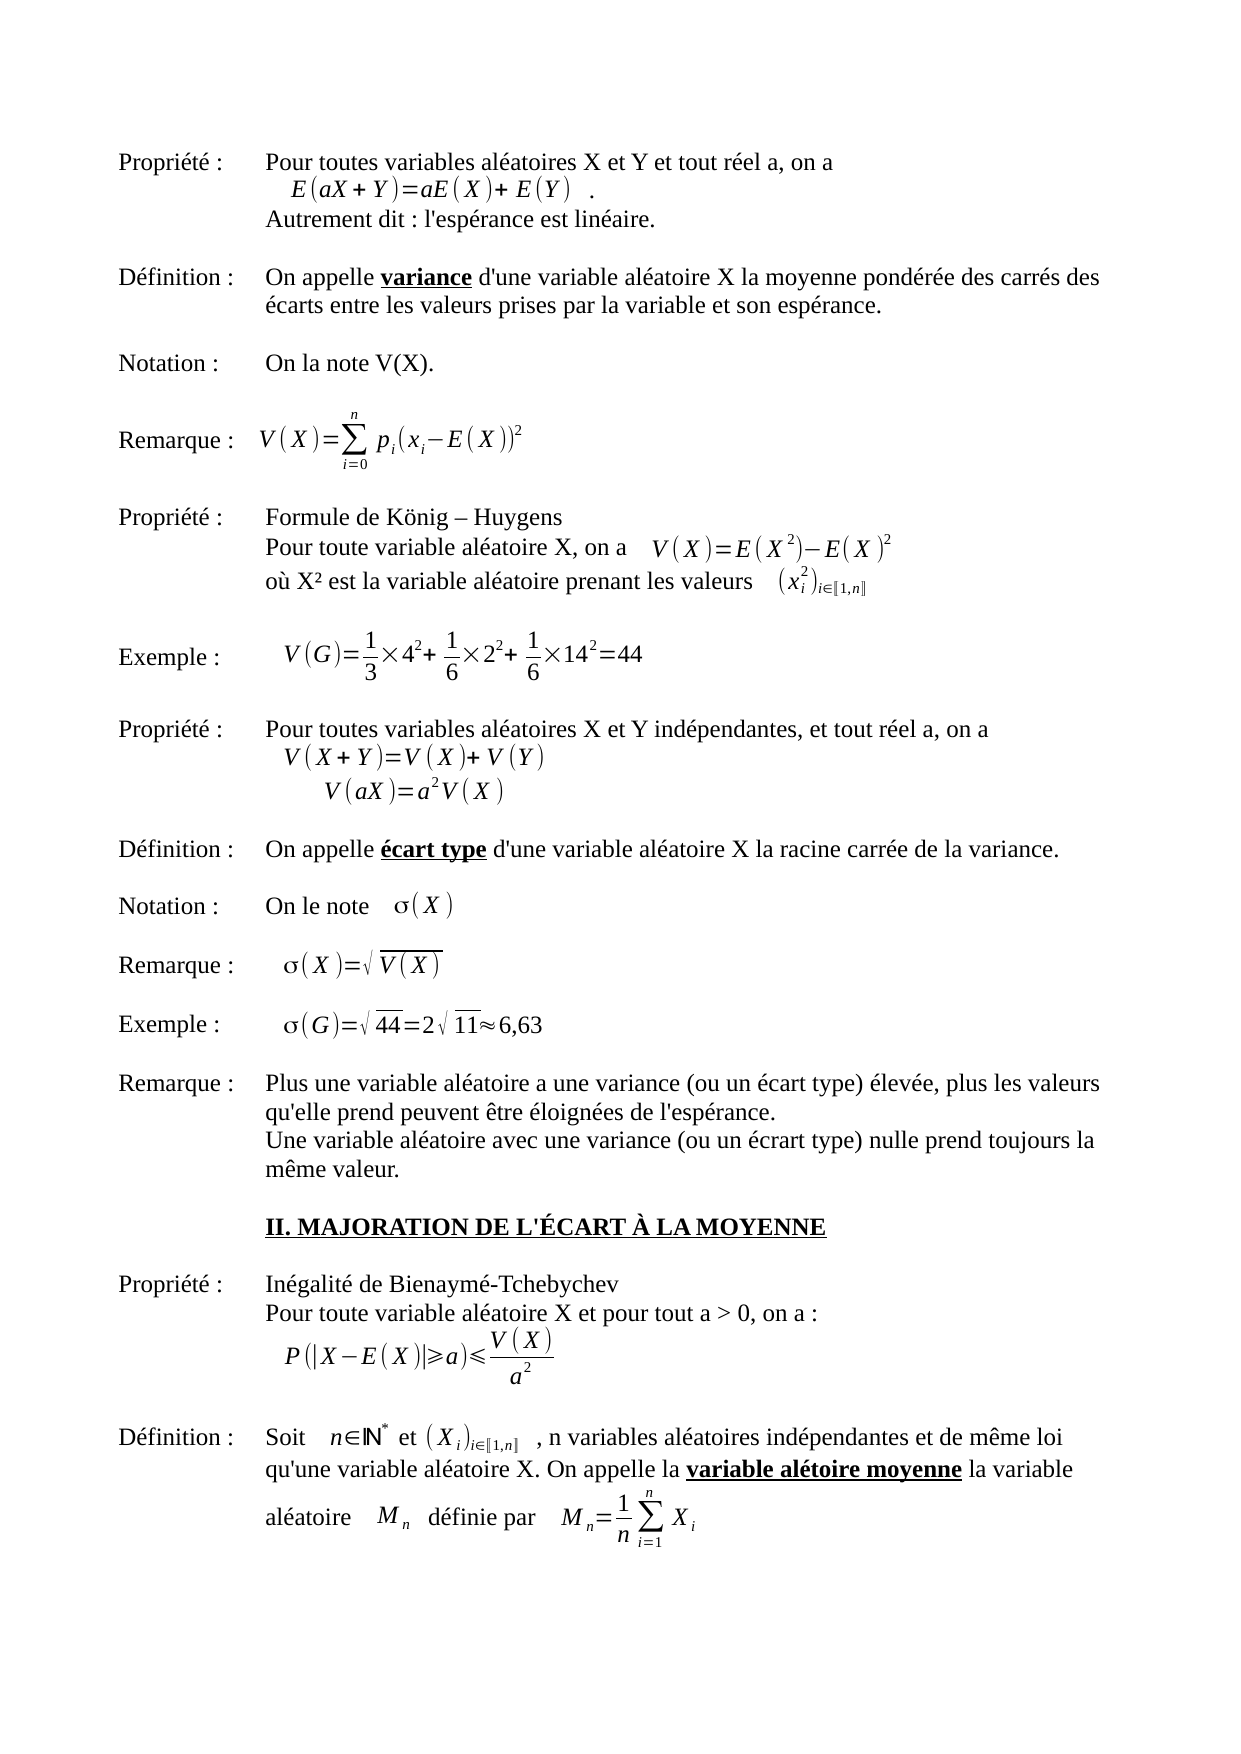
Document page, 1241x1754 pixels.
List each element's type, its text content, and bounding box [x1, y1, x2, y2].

text Exemple : [118, 1008, 1122, 1039]
text Une variable aléatoire avec une variance (ou un écrart type) nulle prend toujours la même valeur. [118, 1126, 1122, 1183]
text Définition : On appelle écart type d'une variable aléatoire X la racine carrée de la variance. [118, 834, 1122, 863]
text Propriété : Pour toutes variables aléatoires X et Y indépendantes, et tout réel a, on a [118, 714, 1122, 743]
text Propriété : Inégalité de Bienaymé-Tchebychev [118, 1269, 1122, 1298]
text Propriété : Formule de König – Huygens [118, 502, 1122, 530]
text II. MAJORATION DE L'ÉCART À LA MOYENNE [118, 1212, 1122, 1241]
text Définition : Soit , n variables aléatoires indépendantes et de même loi qu'une variable aléatoire X. On appelle la variable alétoire moyenne la variable aléatoire définie par [118, 1419, 1122, 1551]
text Pour toute variable aléatoire X, on a [118, 530, 1122, 563]
text Exemple : [118, 627, 1122, 686]
text Notation : On la note V(X). [118, 348, 1122, 377]
text . [118, 176, 1122, 204]
text Définition : On appelle variance d'une variable aléatoire X la moyenne pondérée des carrés des écarts entre les valeurs prises par la variable et son espérance. [118, 262, 1122, 319]
text Notation : On le note [118, 891, 1122, 920]
text Remarque : Plus une variable aléatoire a une variance (ou un écart type) élevée, plus les valeurs qu'elle prend peuvent être éloignées de l'espérance. [118, 1068, 1122, 1126]
text Remarque : [118, 949, 1122, 980]
text Propriété : Pour toutes variables aléatoires X et Y et tout réel a, on a [118, 147, 1122, 176]
text Autrement dit : l'espérance est linéaire. [118, 204, 1122, 233]
text Remarque : [118, 406, 1122, 473]
text Pour toute variable aléatoire X et pour tout a > 0, on a : [118, 1298, 1122, 1327]
text où X² est la variable aléatoire prenant les valeurs [118, 563, 1122, 598]
